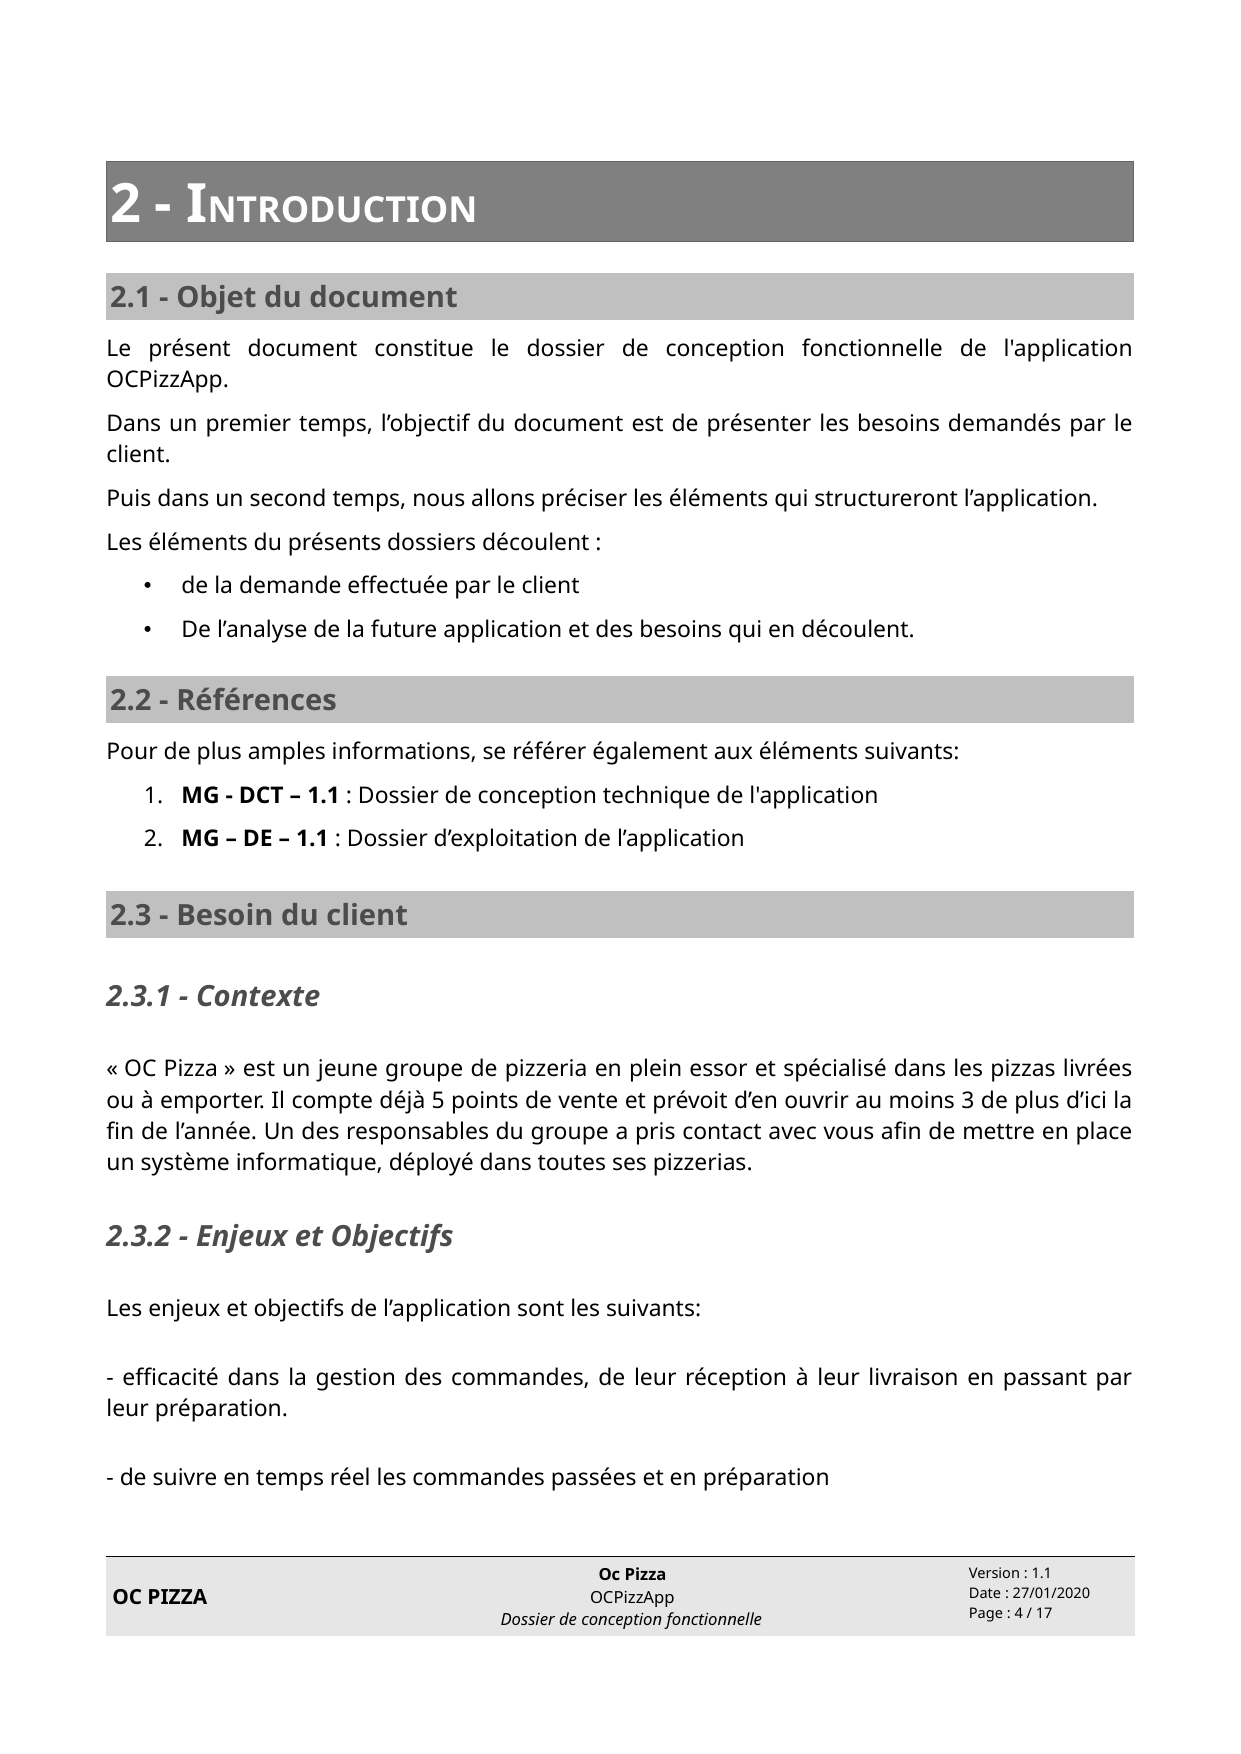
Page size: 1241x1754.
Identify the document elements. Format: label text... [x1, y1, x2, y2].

list de la demande effectuée par le client [144, 569, 1134, 601]
text Les éléments du présents dossiers découlent : [106, 526, 1134, 557]
subtitle Références [107, 677, 1133, 722]
subtitle Contexte [106, 975, 1134, 1015]
text Pour de plus amples informations, se référer également aux éléments suivants: [106, 735, 1134, 766]
text « OC Pizza » est un jeune groupe de pizzeria en plein essor et spécialisé dans les pizzas livrées ou à emporter. Il compte déjà 5 points de vente et prévoit d’en ouvrir au moins 3 de plus d’ici la fin de l’année. Un des responsables du groupe a pris contact avec vous afin de mettre en place un système informatique, déployé dans toutes ses pizzerias. [106, 1052, 1134, 1177]
list MG - DCT – 1.1 : Dossier de conception technique de l'application [144, 778, 1134, 810]
list De l’analyse de la future application et des besoins qui en découlent. [144, 613, 1134, 644]
text Le présent document constitue le dossier de conception fonctionnelle de l'application OCPizzApp. [106, 332, 1134, 394]
subtitle Introduction [107, 162, 1133, 241]
text Dans un premier temps, l’objectif du document est de présenter les besoins demandés par le client. [106, 407, 1134, 469]
text Les enjeux et objectifs de l’application sont les suivants: [106, 1292, 1134, 1323]
list MG – DE – 1.1 : Dossier d’exploitation de l’application [144, 822, 1134, 853]
subtitle Besoin du client [107, 892, 1133, 937]
text - de suivre en temps réel les commandes passées et en préparation [106, 1461, 1134, 1492]
text Puis dans un second temps, nous allons préciser les éléments qui structureront l’application. [106, 482, 1134, 513]
subtitle Enjeux et Objectifs [106, 1215, 1134, 1254]
subtitle Objet du document [107, 274, 1133, 319]
text - efficacité dans la gestion des commandes, de leur réception à leur livraison en passant par leur préparation. [106, 1361, 1134, 1423]
